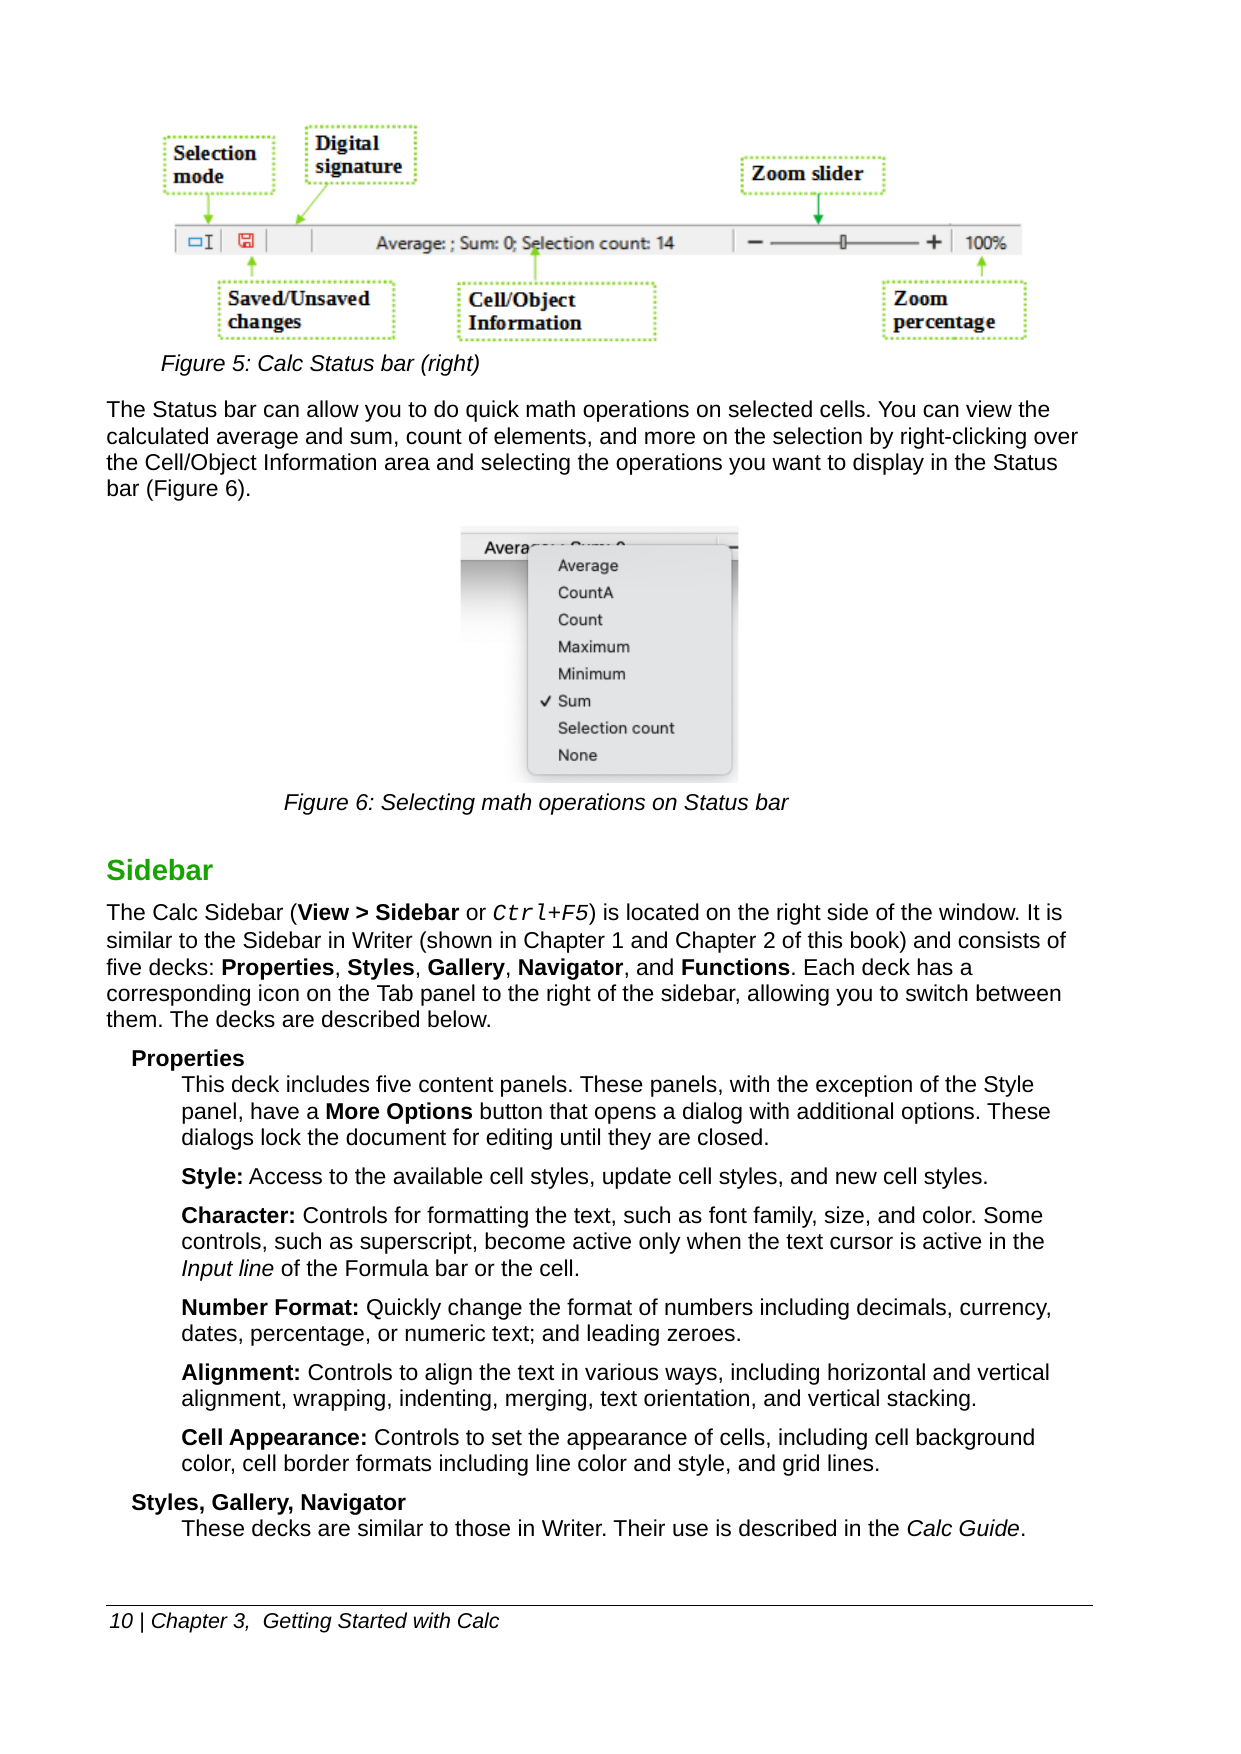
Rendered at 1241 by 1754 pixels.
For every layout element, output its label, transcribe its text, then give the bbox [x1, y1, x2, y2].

text Properties [131, 1045, 1093, 1071]
picture [160, 118, 1039, 350]
text Figure 5: Calc Status bar (right) [161, 350, 1038, 376]
text Number Format: Quickly change the format of numbers including decimals, currency, dates, percentage, or numeric text; and leading zeroes. [181, 1293, 1093, 1346]
text The Status bar can allow you to do quick math operations on selected cells. You can view the calculated average and sum, count of elements, and more on the selection by right-clicking over the Cell/Object Information area and selecting the operations you want to display in the Status bar (Figure 6). [106, 396, 1093, 502]
text Character: Controls for formatting the text, such as font family, size, and color. Some controls, such as superscript, become active only when the text cursor is active in the Input line of the Formula bar or the cell. [181, 1202, 1093, 1281]
text These decks are similar to those in Writer. Their use is described in the Calc Guide. [181, 1515, 1093, 1542]
text Cell Appearance: Controls to set the appearance of cells, including cell background color, cell border formats including line color and style, and grid lines. [181, 1424, 1093, 1477]
text Styles, Gallery, Navigator [131, 1489, 1093, 1515]
text Figure 6: Selecting math operations on Status bar [284, 789, 915, 815]
text The Calc Sidebar (View > Sidebar or Ctrl+F5) is located on the right side of the window. It is similar to the Sidebar in Writer (shown in Chapter 1 and Chapter 2 of this book) and consists of five decks: Properties, Styles, Gallery, Navigator, and Functions. Each deck has a corresponding icon on the Tab panel to the right of the sidebar, allowing you to switch between them. The decks are described below. [106, 899, 1093, 1033]
text Style: Access to the available cell styles, update cell styles, and new cell styles. [181, 1163, 1093, 1189]
text This deck includes five content panels. These panels, with the exception of the Style panel, have a More Options button that opens a dialog with additional options. These dialogs lock the document for editing until they are closed. [181, 1071, 1093, 1151]
text Alignment: Controls to align the text in various ways, including horizontal and vertical alignment, wrapping, indenting, merging, text orientation, and vertical stacking. [181, 1359, 1093, 1411]
subtitle Sidebar [106, 853, 1093, 886]
picture [460, 526, 739, 783]
